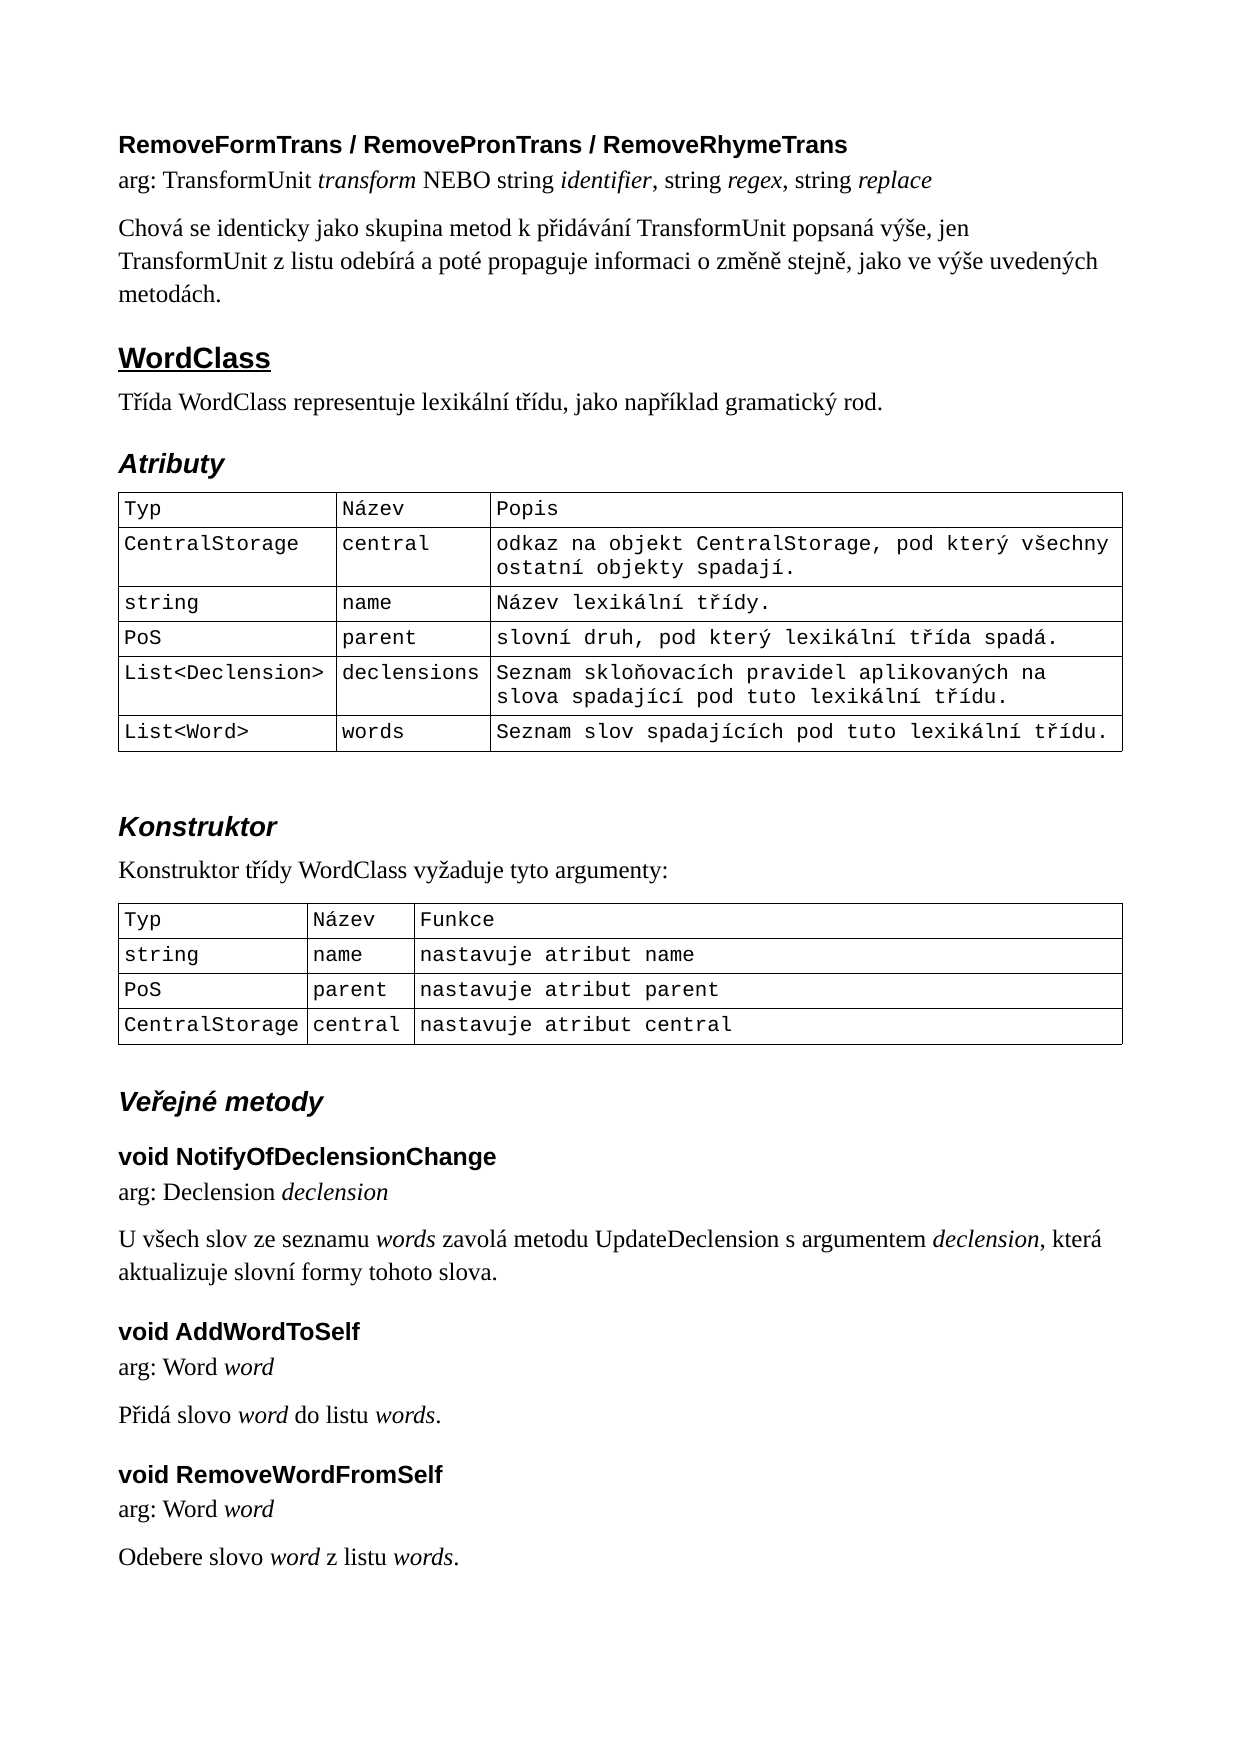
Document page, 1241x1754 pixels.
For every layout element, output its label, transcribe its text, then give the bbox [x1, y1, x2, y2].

table_cell nastavuje atribut parent [415, 974, 1122, 1008]
table_cell central [337, 528, 490, 586]
subtitle WordClass [118, 341, 1122, 375]
table_header Název [337, 493, 490, 527]
table_header Popis [491, 493, 1122, 527]
subtitle RemoveFormTrans / RemovePronTrans / RemoveRhymeTrans [118, 131, 1122, 159]
subtitle Atributy [118, 448, 1122, 479]
table_cell string [119, 939, 307, 973]
table_cell name [308, 939, 414, 973]
table_cell PoS [119, 974, 307, 1008]
table_header Funkce [415, 904, 1122, 938]
subtitle void RemoveWordFromSelf [118, 1460, 1122, 1488]
table_cell slovní druh, pod který lexikální třída spadá. [491, 622, 1122, 656]
table_cell nastavuje atribut central [415, 1009, 1122, 1043]
text Odebere slovo word z listu words. [118, 1542, 1122, 1571]
text arg: TransformUnit transform NEBO string identifier, string regex, string replace [118, 165, 1122, 194]
text Chová se identicky jako skupina metod k přidávání TransformUnit popsaná výše, jen TransformUnit z listu odebírá a poté propaguje informaci o změně stejně, jako ve výše uvedených metodách. [118, 213, 1122, 308]
table_cell declensions [337, 657, 490, 715]
table_cell name [337, 587, 490, 621]
table_cell words [337, 716, 490, 751]
subtitle void AddWordToSelf [118, 1317, 1122, 1346]
subtitle void NotifyOfDeclensionChange [118, 1142, 1122, 1170]
table_cell List<Declension> [119, 657, 336, 715]
table_cell nastavuje atribut name [415, 939, 1122, 973]
subtitle Veřejné metody [118, 1085, 1122, 1117]
table_header Typ [119, 904, 307, 938]
table_header Název [308, 904, 414, 938]
text Konstruktor třídy WordClass vyžaduje tyto argumenty: [118, 855, 1122, 884]
text arg: Word word [118, 1352, 1122, 1381]
table_cell Název lexikální třídy. [491, 587, 1122, 621]
table_cell CentralStorage [119, 528, 336, 586]
table_cell central [308, 1009, 414, 1043]
text arg: Word word [118, 1494, 1122, 1523]
table_header Typ [119, 493, 336, 527]
table_cell parent [337, 622, 490, 656]
table_cell CentralStorage [119, 1009, 307, 1043]
text arg: Declension declension [118, 1177, 1122, 1205]
table_cell Seznam slov spadajících pod tuto lexikální třídu. [491, 716, 1122, 751]
subtitle Konstruktor [118, 811, 1122, 843]
table_cell PoS [119, 622, 336, 656]
table_cell odkaz na objekt CentralStorage, pod který všechny ostatní objekty spadají. [491, 528, 1122, 586]
text U všech slov ze seznamu words zavolá metodu UpdateDeclension s argumentem declension, která aktualizuje slovní formy tohoto slova. [118, 1224, 1122, 1286]
text Třída WordClass representuje lexikální třídu, jako například gramatický rod. [118, 387, 1122, 416]
table_cell string [119, 587, 336, 621]
text Přidá slovo word do listu words. [118, 1400, 1122, 1428]
table_cell List<Word> [119, 716, 336, 751]
table_cell parent [308, 974, 414, 1008]
table_cell Seznam skloňovacích pravidel aplikovaných na slova spadající pod tuto lexikální třídu. [491, 657, 1122, 715]
